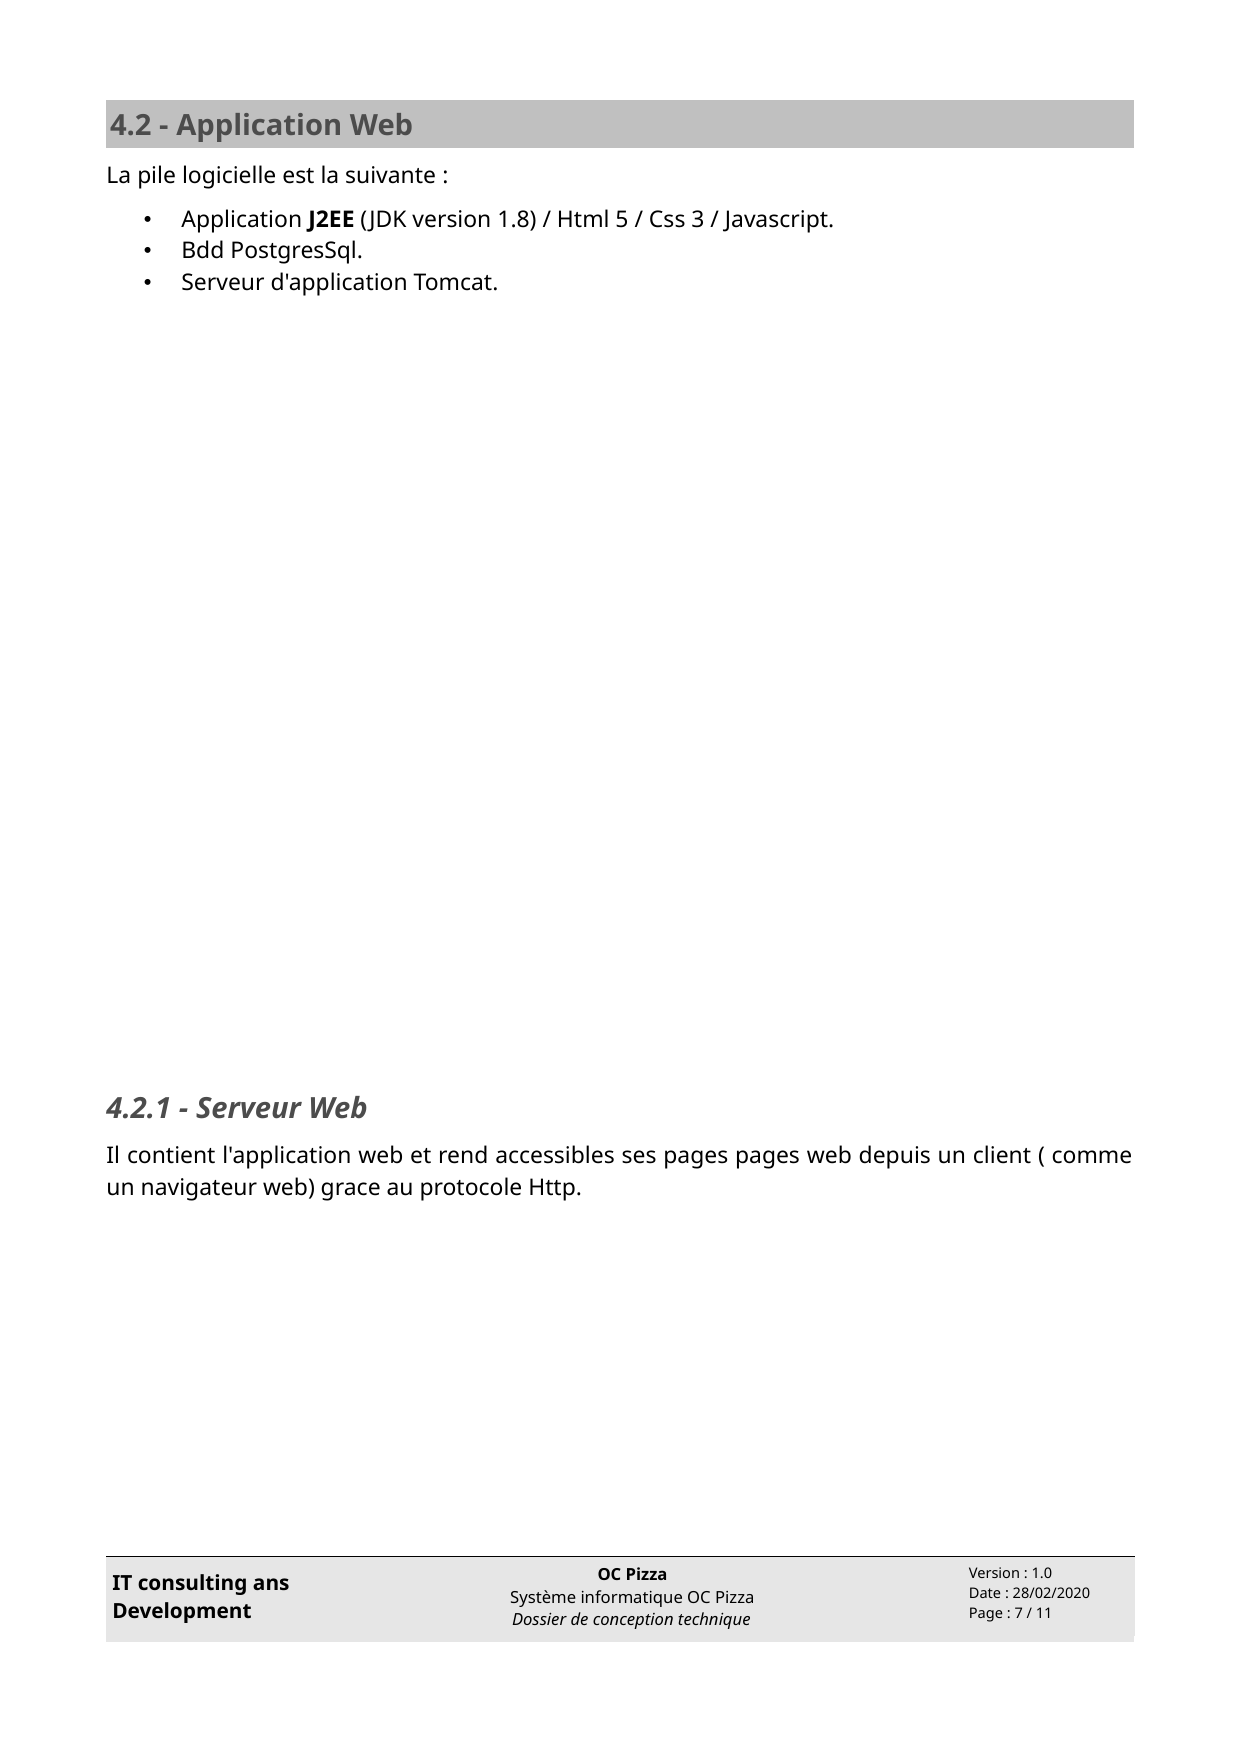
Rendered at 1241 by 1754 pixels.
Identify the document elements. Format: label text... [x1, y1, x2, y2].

list Serveur d'application Tomcat. [144, 266, 1134, 297]
subtitle Serveur Web [106, 1087, 1134, 1127]
subtitle Application Web [107, 101, 1133, 147]
list Application J2EE (JDK version 1.8) / Html 5 / Css 3 / Javascript. [144, 203, 1134, 234]
text La pile logicielle est la suivante : [106, 159, 1134, 191]
list Bdd PostgresSql. [144, 234, 1134, 266]
text Il contient l'application web et rend accessibles ses pages pages web depuis un client ( comme un navigateur web) grace au protocole Http. [106, 1139, 1134, 1202]
